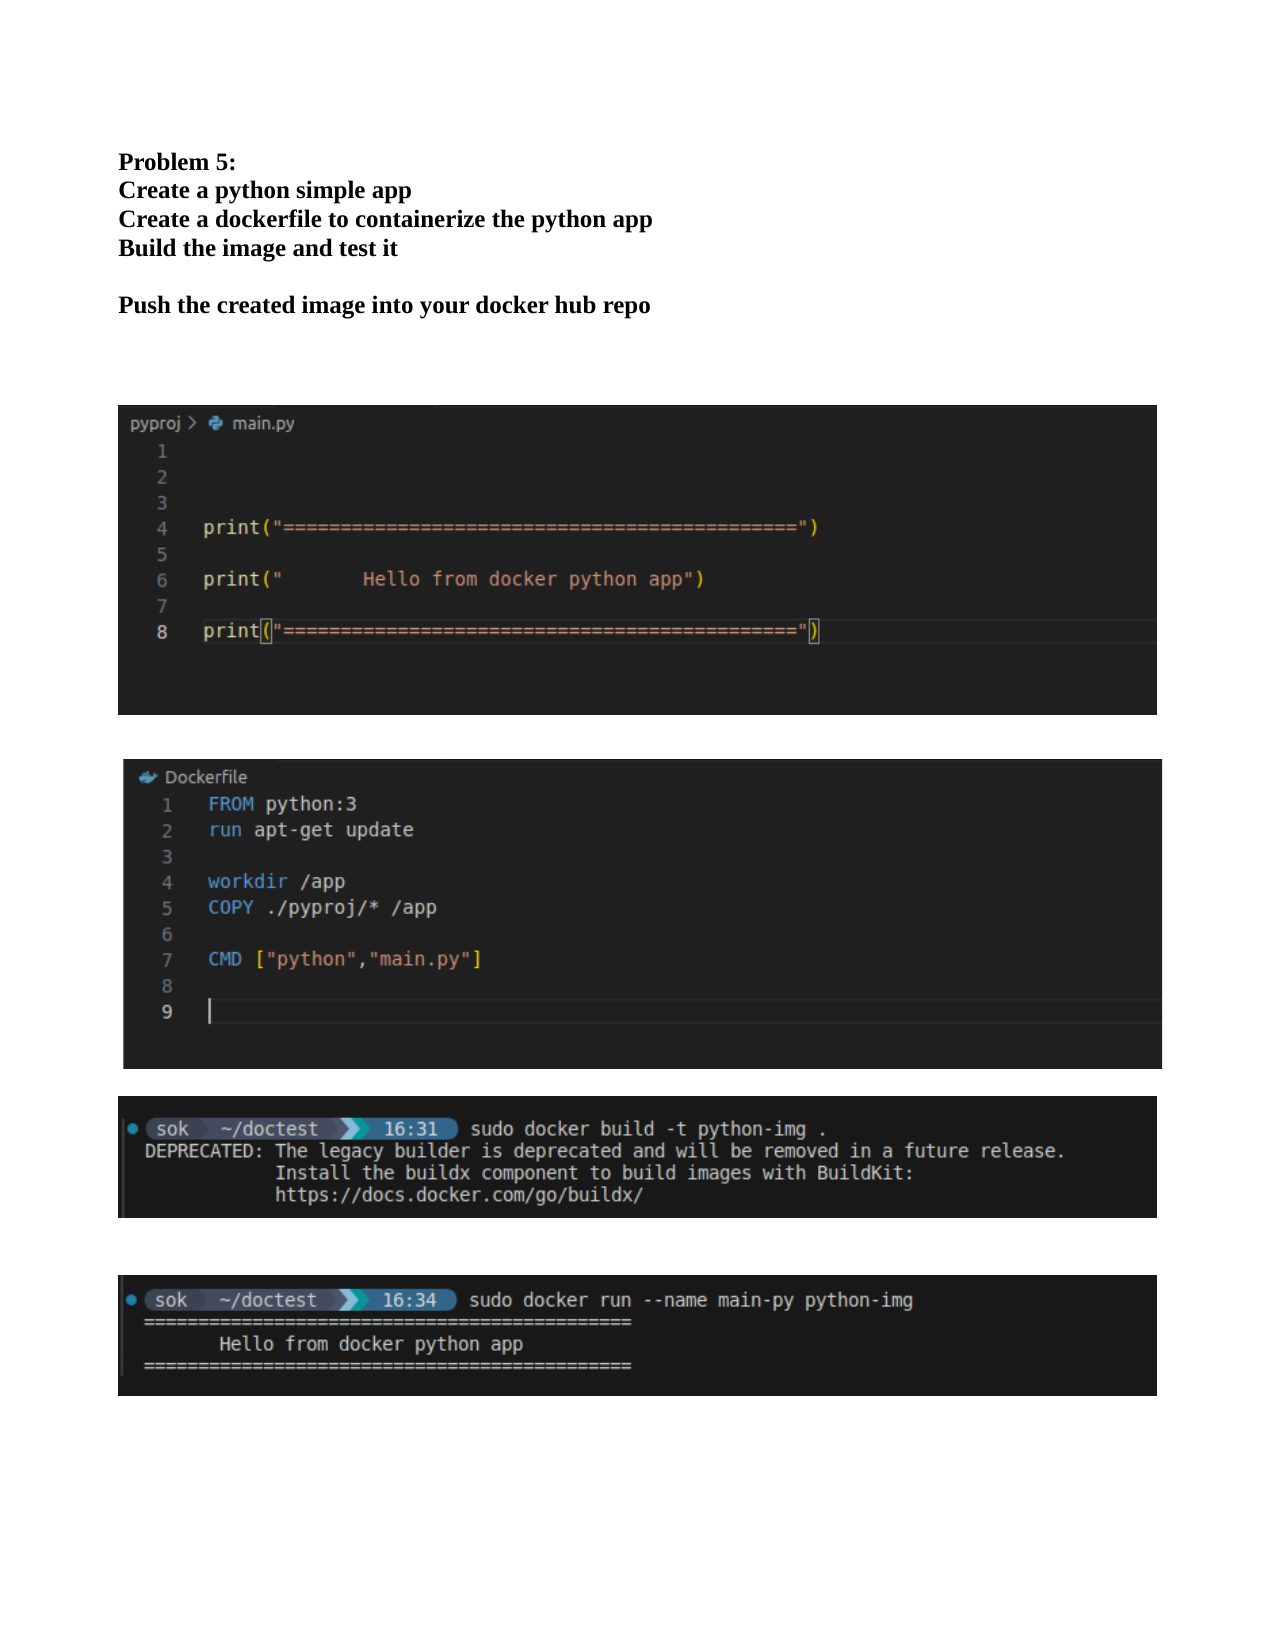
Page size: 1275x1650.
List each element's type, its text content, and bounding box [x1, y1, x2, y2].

text Problem 5: [118, 147, 1157, 176]
text Create a dockerfile to containerize the python app [118, 204, 1157, 233]
picture [123, 759, 1163, 1069]
picture [118, 1096, 1157, 1218]
picture [118, 405, 1157, 715]
picture [118, 1275, 1157, 1396]
text Push the created image into your docker hub repo [118, 291, 1157, 319]
text Create a python simple app [118, 176, 1157, 204]
text Build the image and test it [118, 233, 1157, 262]
